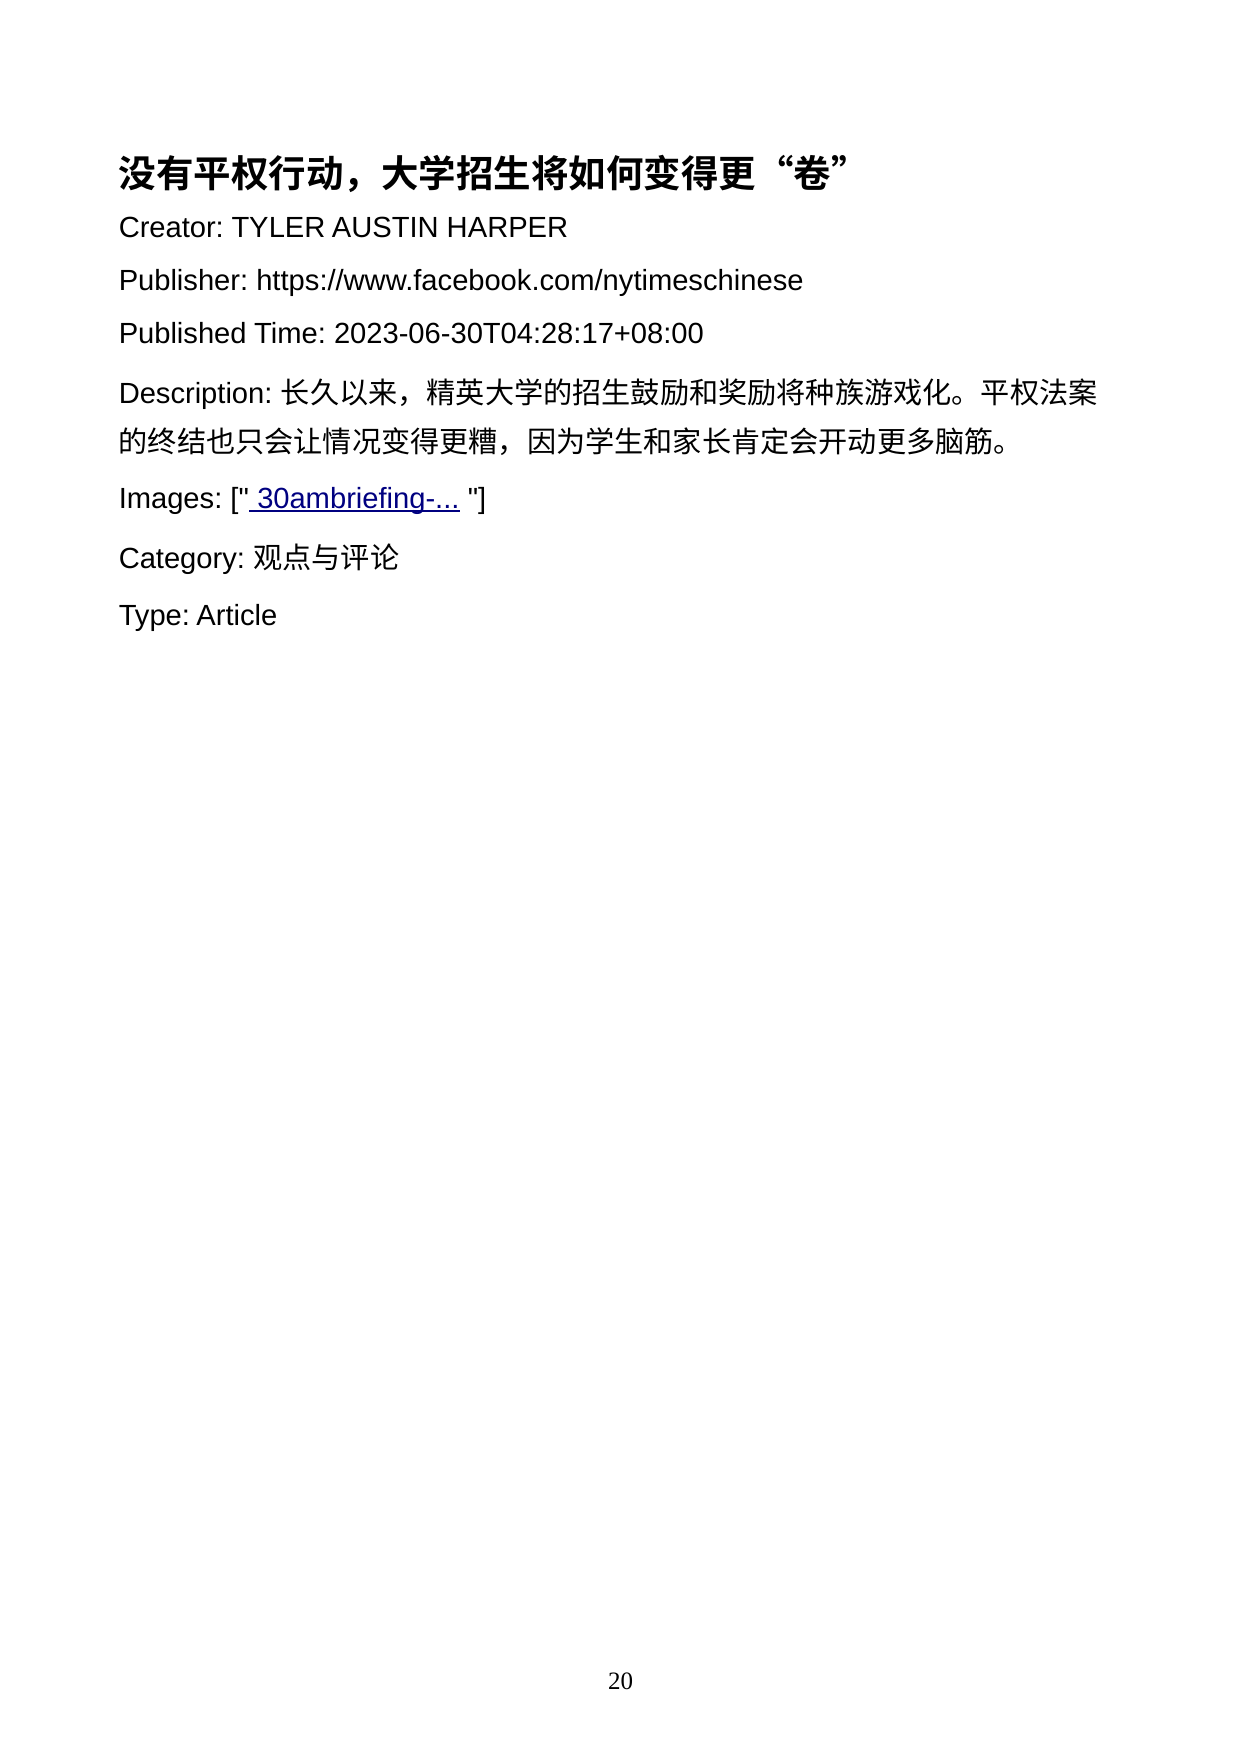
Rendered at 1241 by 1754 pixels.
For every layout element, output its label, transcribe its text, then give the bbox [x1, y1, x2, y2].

text Published Time: 2023-06-30T04:28:17+08:00 [118, 317, 1122, 350]
text Type: Article [118, 598, 1122, 631]
text Category: 观点与评论 [118, 534, 1122, 577]
text Creator: TYLER AUSTIN HARPER [118, 210, 1122, 244]
text Images: [" 30ambriefing-... "] [118, 481, 1122, 515]
text Description: 长久以来，精英大学的招生鼓励和奖励将种族游戏化。平权法案的终结也只会让情况变得更糟，因为学生和家长肯定会开动更多脑筋。 [118, 370, 1122, 461]
text Publisher: https://www.facebook.com/nytimeschinese [118, 263, 1122, 297]
subtitle 没有平权行动，大学招生将如何变得更“卷” [118, 143, 1122, 198]
